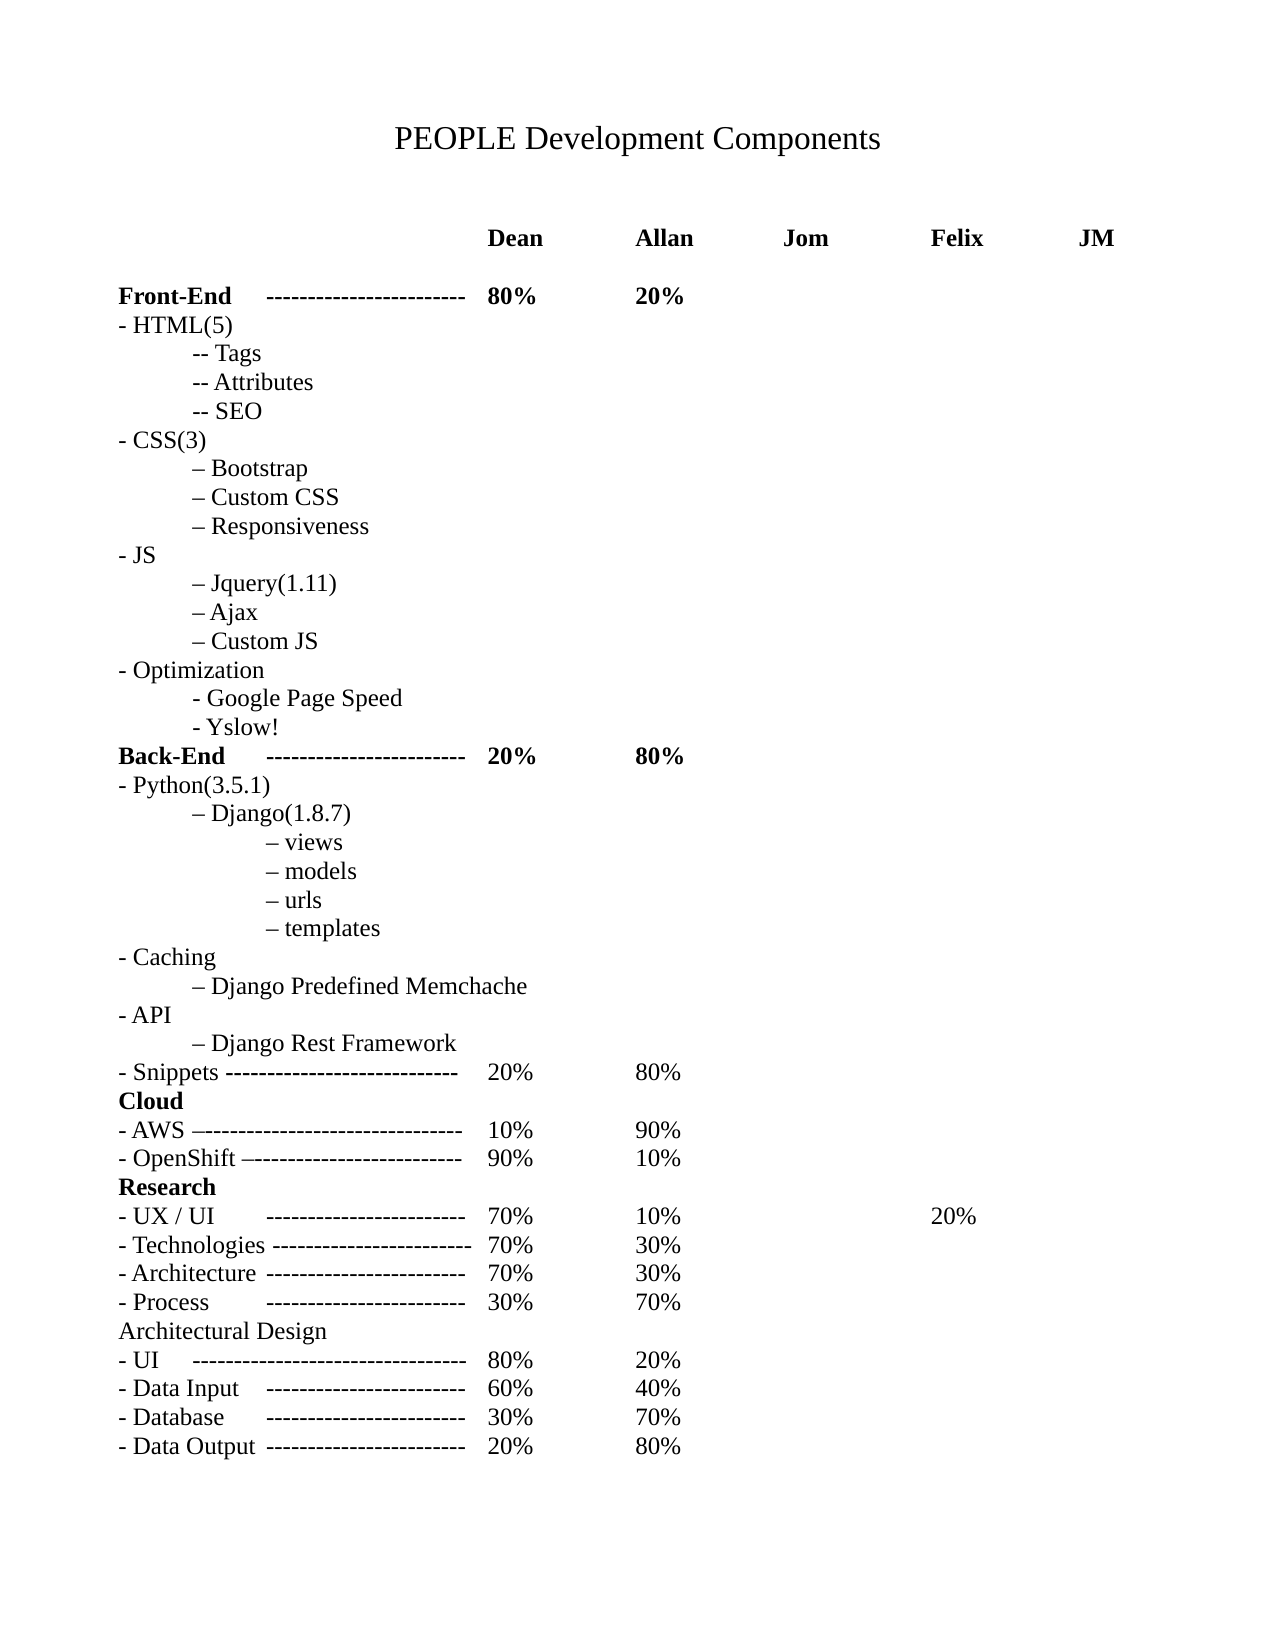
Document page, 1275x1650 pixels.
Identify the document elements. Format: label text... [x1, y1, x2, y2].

text Back-End ------------------------ 20% 80% [118, 741, 1157, 770]
text - HTML(5) [118, 310, 1157, 338]
text – models [118, 856, 1157, 885]
text - Optimization [118, 655, 1157, 683]
text PEOPLE Development Components [118, 118, 1157, 156]
text -- Tags [118, 338, 1157, 367]
text - API [118, 1000, 1157, 1028]
text - Snippets ---------------------------- 20% 80% [118, 1057, 1157, 1086]
text - JS [118, 540, 1157, 568]
text - Python(3.5.1) [118, 770, 1157, 798]
text – Bootstrap [118, 453, 1157, 482]
text – templates [118, 913, 1157, 942]
text - Google Page Speed [118, 683, 1157, 712]
text – Custom CSS [118, 482, 1157, 511]
text Dean Allan Jom Felix JM [118, 223, 1157, 252]
text Architectural Design [118, 1316, 1157, 1345]
text – Django Rest Framework [118, 1028, 1157, 1057]
text – urls [118, 885, 1157, 913]
text -- Attributes [118, 367, 1157, 396]
text – Jquery(1.11) [118, 568, 1157, 597]
text - UI --------------------------------- 80% 20% [118, 1345, 1157, 1373]
text - Data Input ------------------------ 60% 40% [118, 1373, 1157, 1402]
text - OpenShift –------------------------- 90% 10% [118, 1143, 1157, 1172]
text – Responsiveness [118, 511, 1157, 540]
text - Data Output ------------------------ 20% 80% [118, 1431, 1157, 1460]
text Research [118, 1172, 1157, 1201]
text – views [118, 827, 1157, 856]
text - AWS –------------------------------- 10% 90% [118, 1115, 1157, 1143]
text - Caching [118, 942, 1157, 971]
text – Django(1.8.7) [118, 798, 1157, 827]
text - CSS(3) [118, 425, 1157, 453]
text Front-End ------------------------ 80% 20% [118, 281, 1157, 310]
text - Process ------------------------ 30% 70% [118, 1287, 1157, 1316]
text - UX / UI ------------------------ 70% 10% 20% [118, 1201, 1157, 1230]
text -- SEO [118, 396, 1157, 425]
text - Yslow! [118, 712, 1157, 741]
text – Ajax [118, 597, 1157, 626]
text – Custom JS [118, 626, 1157, 655]
text Cloud [118, 1086, 1157, 1115]
text - Technologies ------------------------ 70% 30% [118, 1230, 1157, 1258]
text – Django Predefined Memchache [118, 971, 1157, 1000]
text - Architecture ------------------------ 70% 30% [118, 1258, 1157, 1287]
text - Database ------------------------ 30% 70% [118, 1402, 1157, 1431]
